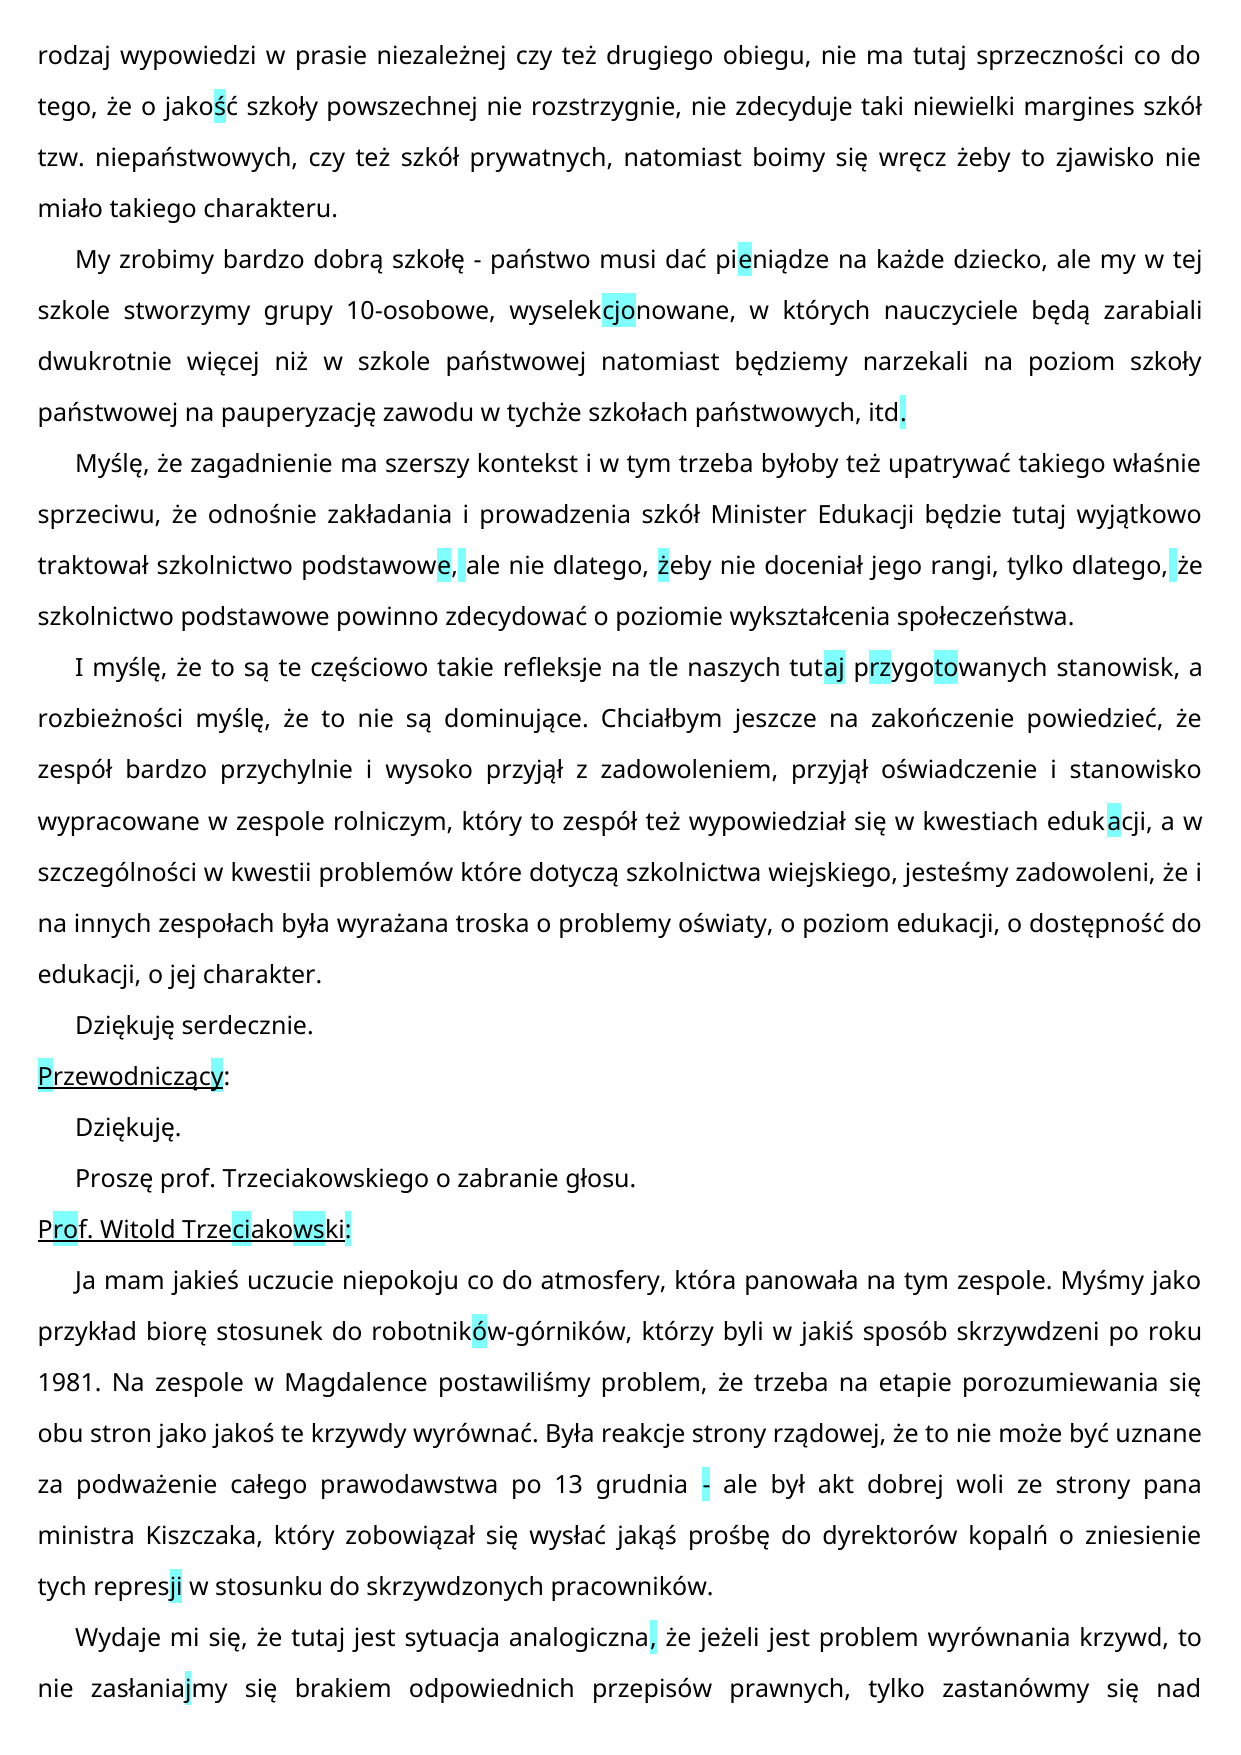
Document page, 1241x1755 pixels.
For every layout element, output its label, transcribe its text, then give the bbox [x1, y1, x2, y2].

text Proszę prof. Trzeciakowskiego o zabranie głosu. [37, 1160, 1203, 1194]
text Dziękuję serdecznie. [37, 1007, 1203, 1041]
text Prof. Witold Trzeciakowski: [37, 1211, 1203, 1246]
text Wydaje mi się, że tutaj jest sytuacja analogiczna, że jeżeli jest problem wyrównania krzywd, to nie zasłaniajmy się brakiem odpowiednich przepisów prawnych, tylko zastanówmy się nad [37, 1620, 1203, 1705]
text My zrobimy bardzo dobrą szkołę - państwo musi dać pieniądze na każde dziecko, ale my w tej szkole stworzymy grupy 10-osobowe, wyselekcjonowane, w których nauczyciele będą zarabiali dwukrotnie więcej niż w szkole państwowej natomiast będziemy narzekali na poziom szkoły państwowej na pauperyzację zawodu w tychże szkołach państwowych, itd. [37, 242, 1203, 429]
text Dziękuję. [37, 1109, 1203, 1143]
text I myślę, że to są te częściowo takie refleksje na tle naszych tutaj przygotowanych stanowisk, a rozbieżności myślę, że to nie są dominujące. Chciałbym jeszcze na zakończenie powiedzieć, że zespół bardzo przychylnie i wysoko przyjął z zadowoleniem, przyjął oświadczenie i stanowisko wypracowane w zespole rolniczym, który to zespół też wypowiedział się w kwestiach edukacji, a w szczególności w kwestii problemów które dotyczą szkolnictwa wiejskiego, jesteśmy zadowoleni, że i na innych zespołach była wyrażana troska o problemy oświaty, o poziom edukacji, o dostępność do edukacji, o jej charakter. [37, 650, 1203, 990]
text rodzaj wypowiedzi w prasie niezależnej czy też drugiego obiegu, nie ma tutaj sprzeczności co do tego, że o jakość szkoły powszechnej nie rozstrzygnie, nie zdecyduje taki niewielki margines szkół tzw. niepaństwowych, czy też szkół prywatnych, natomiast boimy się wręcz żeby to zjawisko nie miało takiego charakteru. [37, 37, 1203, 225]
text Ja mam jakieś uczucie niepokoju co do atmosfery, która panowała na tym zespole. Myśmy jako przykład biorę stosunek do robotników-górników, którzy byli w jakiś sposób skrzywdzeni po roku 1981. Na zespole w Magdalence postawiliśmy problem, że trzeba na etapie porozumiewania się obu stron jako jakoś te krzywdy wyrównać. Była reakcje strony rządowej, że to nie może być uznane za podważenie całego prawodawstwa po 13 grudnia - ale był akt dobrej woli ze strony pana ministra Kiszczaka, który zobowiązał się wysłać jakąś prośbę do dyrektorów kopalń o zniesienie tych represji w stosunku do skrzywdzonych pracowników. [37, 1262, 1203, 1603]
text Myślę, że zagadnienie ma szerszy kontekst i w tym trzeba byłoby też upatrywać takiego właśnie sprzeciwu, że odnośnie zakładania i prowadzenia szkół Minister Edukacji będzie tutaj wyjątkowo traktował szkolnictwo podstawowe, ale nie dlatego, żeby nie doceniał jego rangi, tylko dlatego, że szkolnictwo podstawowe powinno zdecydować o poziomie wykształcenia społeczeństwa. [37, 446, 1203, 633]
text Przewodniczący: [37, 1058, 1203, 1092]
